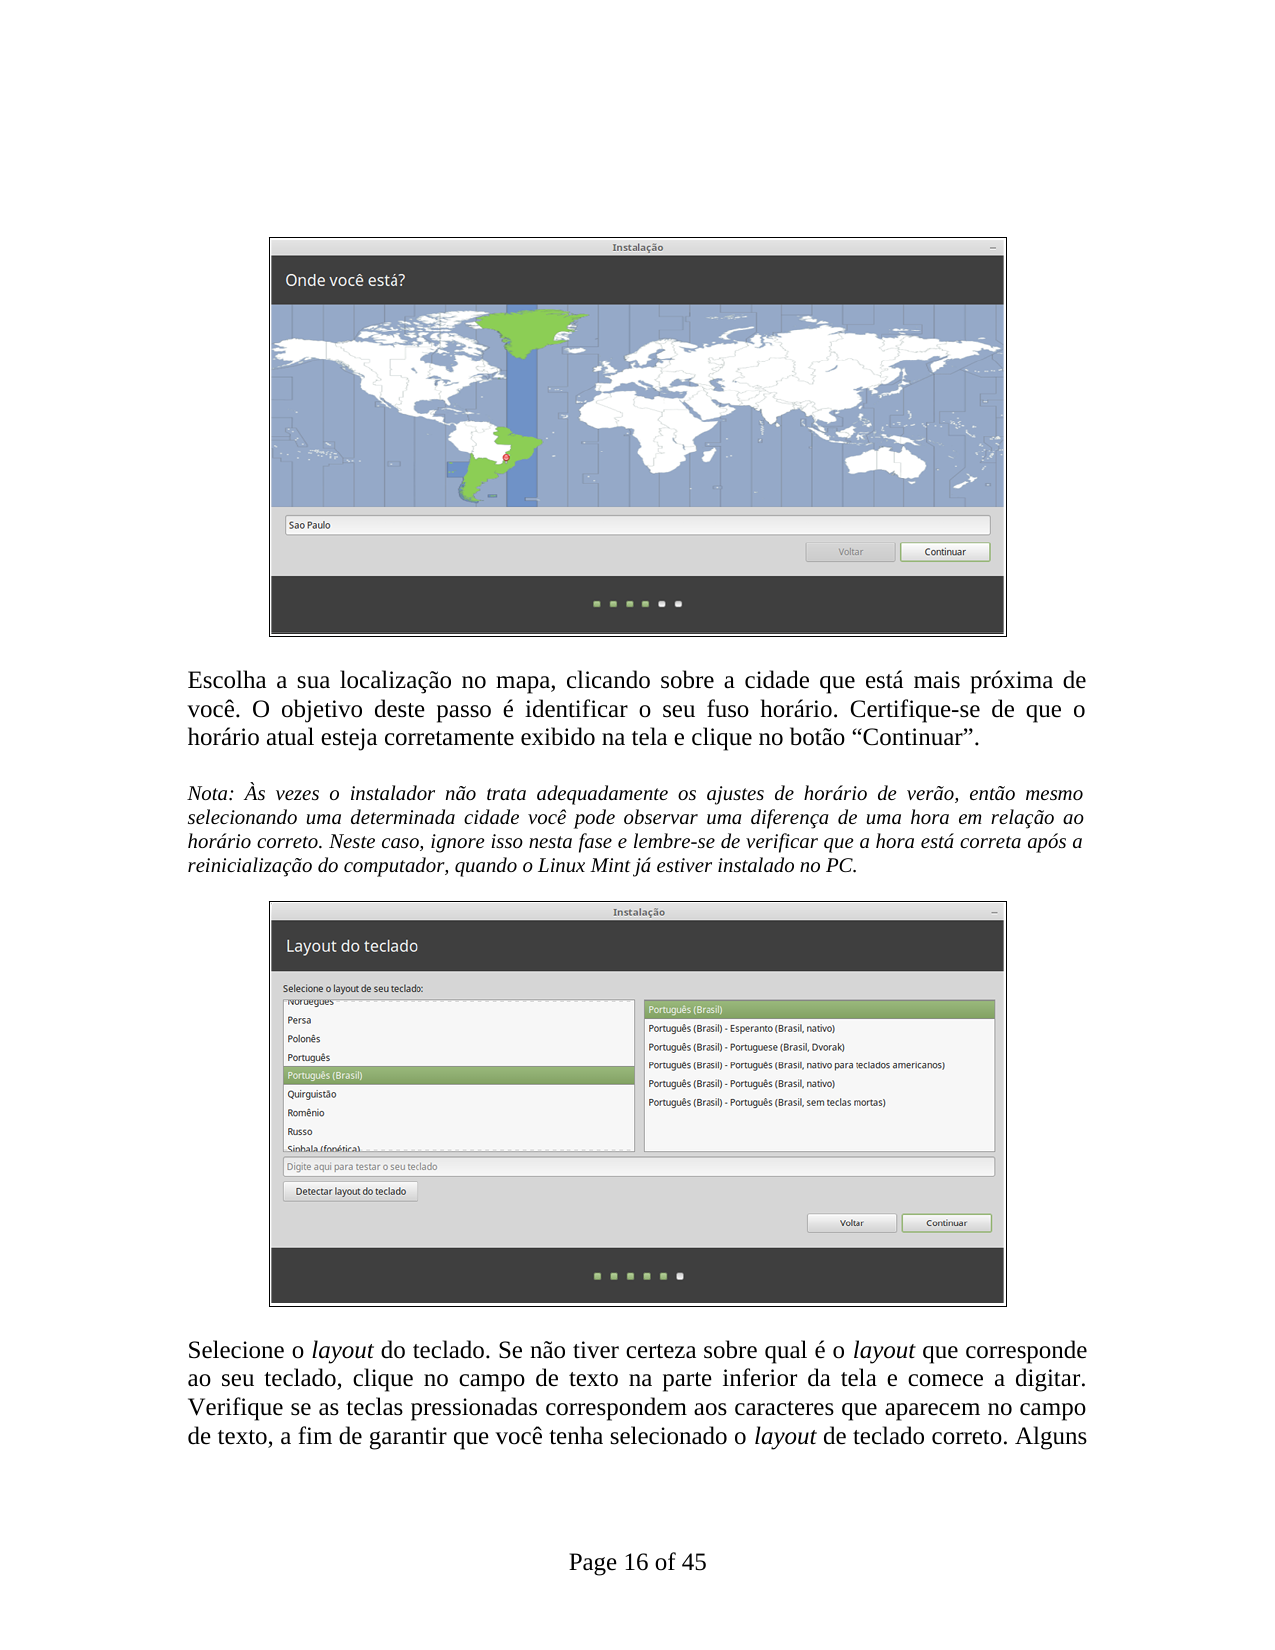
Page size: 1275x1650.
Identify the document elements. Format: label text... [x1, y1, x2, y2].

text Escolha a sua localização no mapa, clicando sobre a cidade que está mais próxima de você. O objetivo deste passo é identificar o seu fuso horário. Certifique-se de que o horário atual esteja corretamente exibido na tela e clique no botão “Continuar”. [187, 665, 1087, 751]
picture [271, 903, 1004, 1303]
text Selecione o layout do teclado. Se não tiver certeza sobre qual é o layout que corresponde ao seu teclado, clique no campo de texto na parte inferior da tela e comece a digitar. Verifique se as teclas pressionadas correspondem aos caracteres que aparecem no campo de texto, a fim de garantir que você tenha selecionado o layout de teclado correto. Alguns [187, 1335, 1087, 1450]
picture [271, 240, 1004, 634]
text Nota: Às vezes o instalador não trata adequadamente os ajustes de horário de verão, então mesmo selecionando uma determinada cidade você pode observar uma diferença de uma hora em relação ao horário correto. Neste caso, ignore isso nesta fase e lembre-se de verificar que a hora está correta após a reinicialização do computador, quando o Linux Mint já estiver instalado no PC. [187, 781, 1087, 877]
